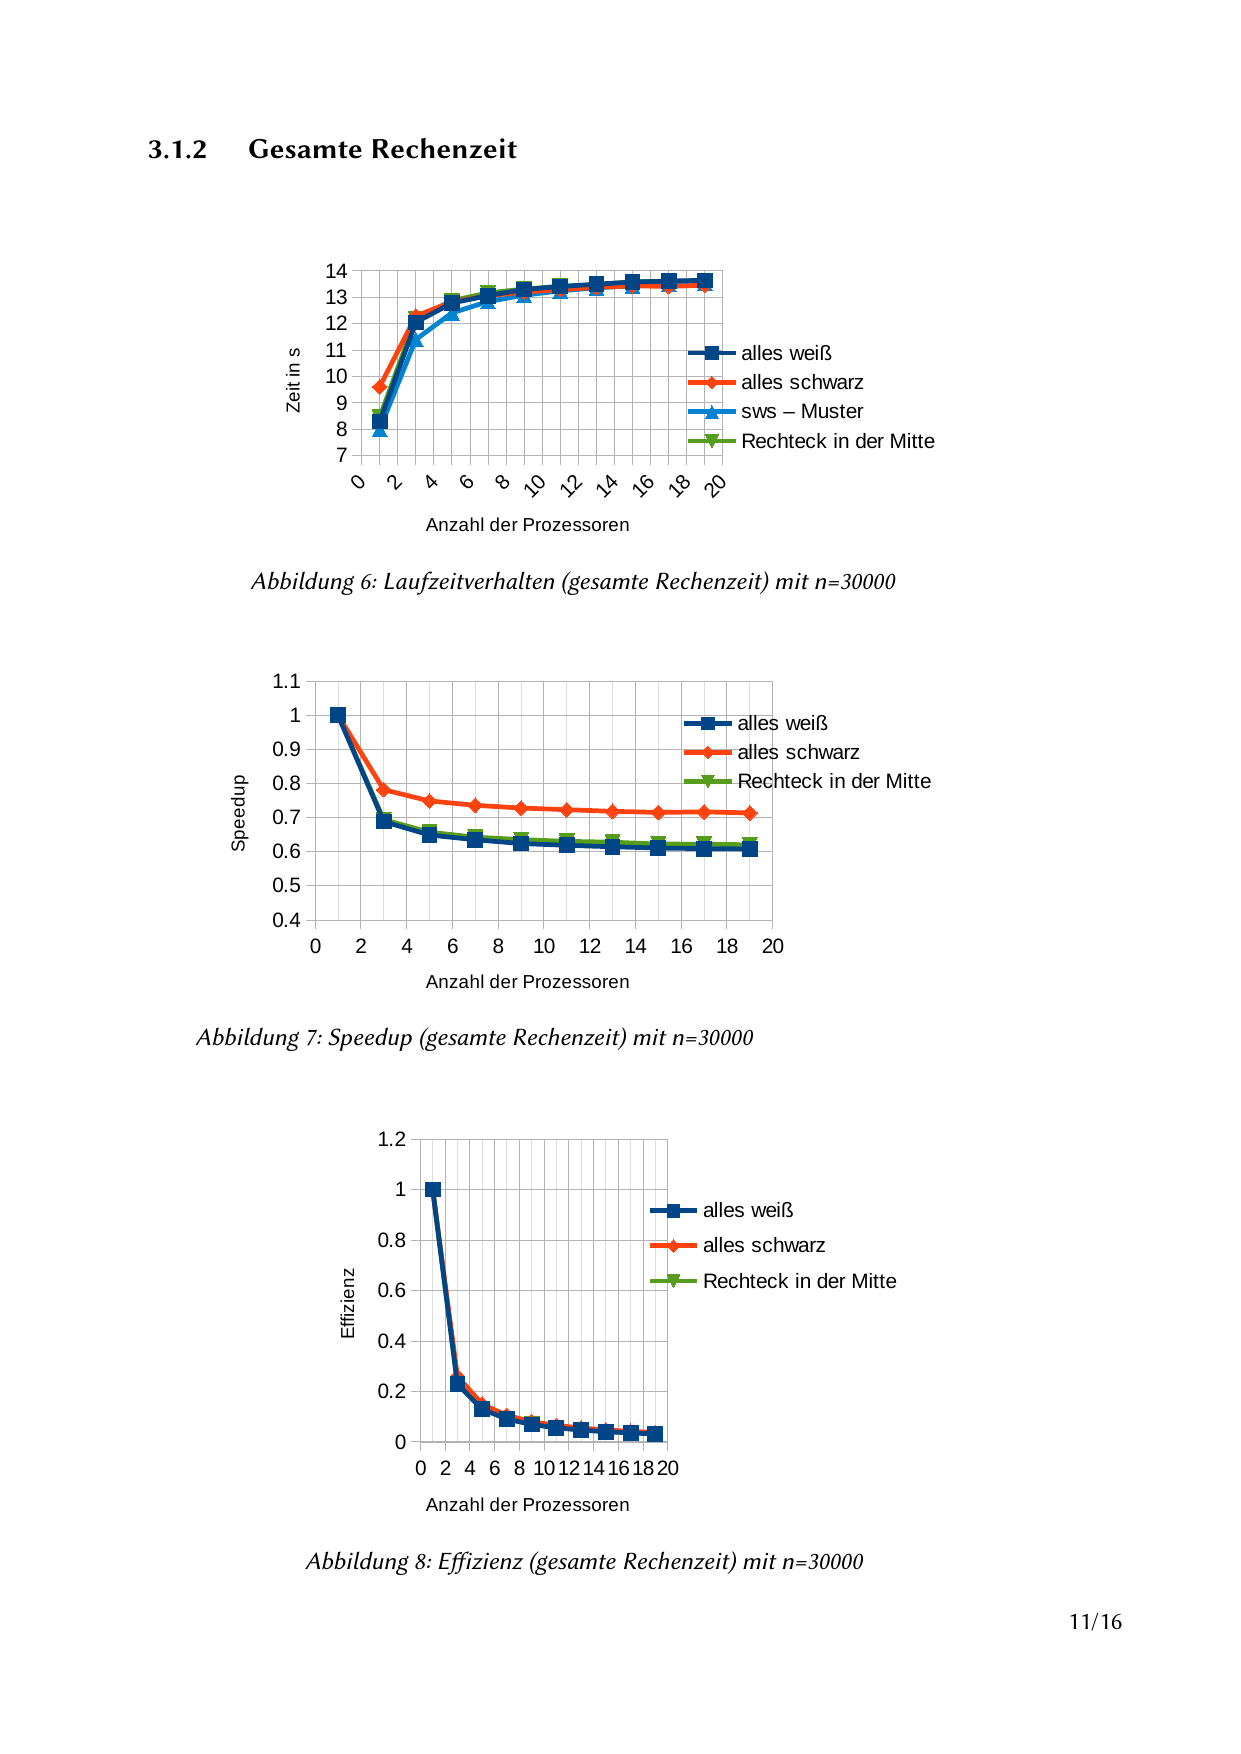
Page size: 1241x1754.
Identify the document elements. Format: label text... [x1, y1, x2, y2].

text Abbildung 6: Laufzeitverhalten (gesamte Rechenzeit) mit n=30000 [250, 567, 1020, 595]
text Abbildung 8: Effizienz (gesamte Rechenzeit) mit n=30000 [304, 1547, 965, 1575]
text Abbildung 7: Speedup (gesamte Rechenzeit) mit n=30000 [195, 1024, 1074, 1052]
subtitle Gesamte Rechenzeit [148, 133, 1122, 166]
